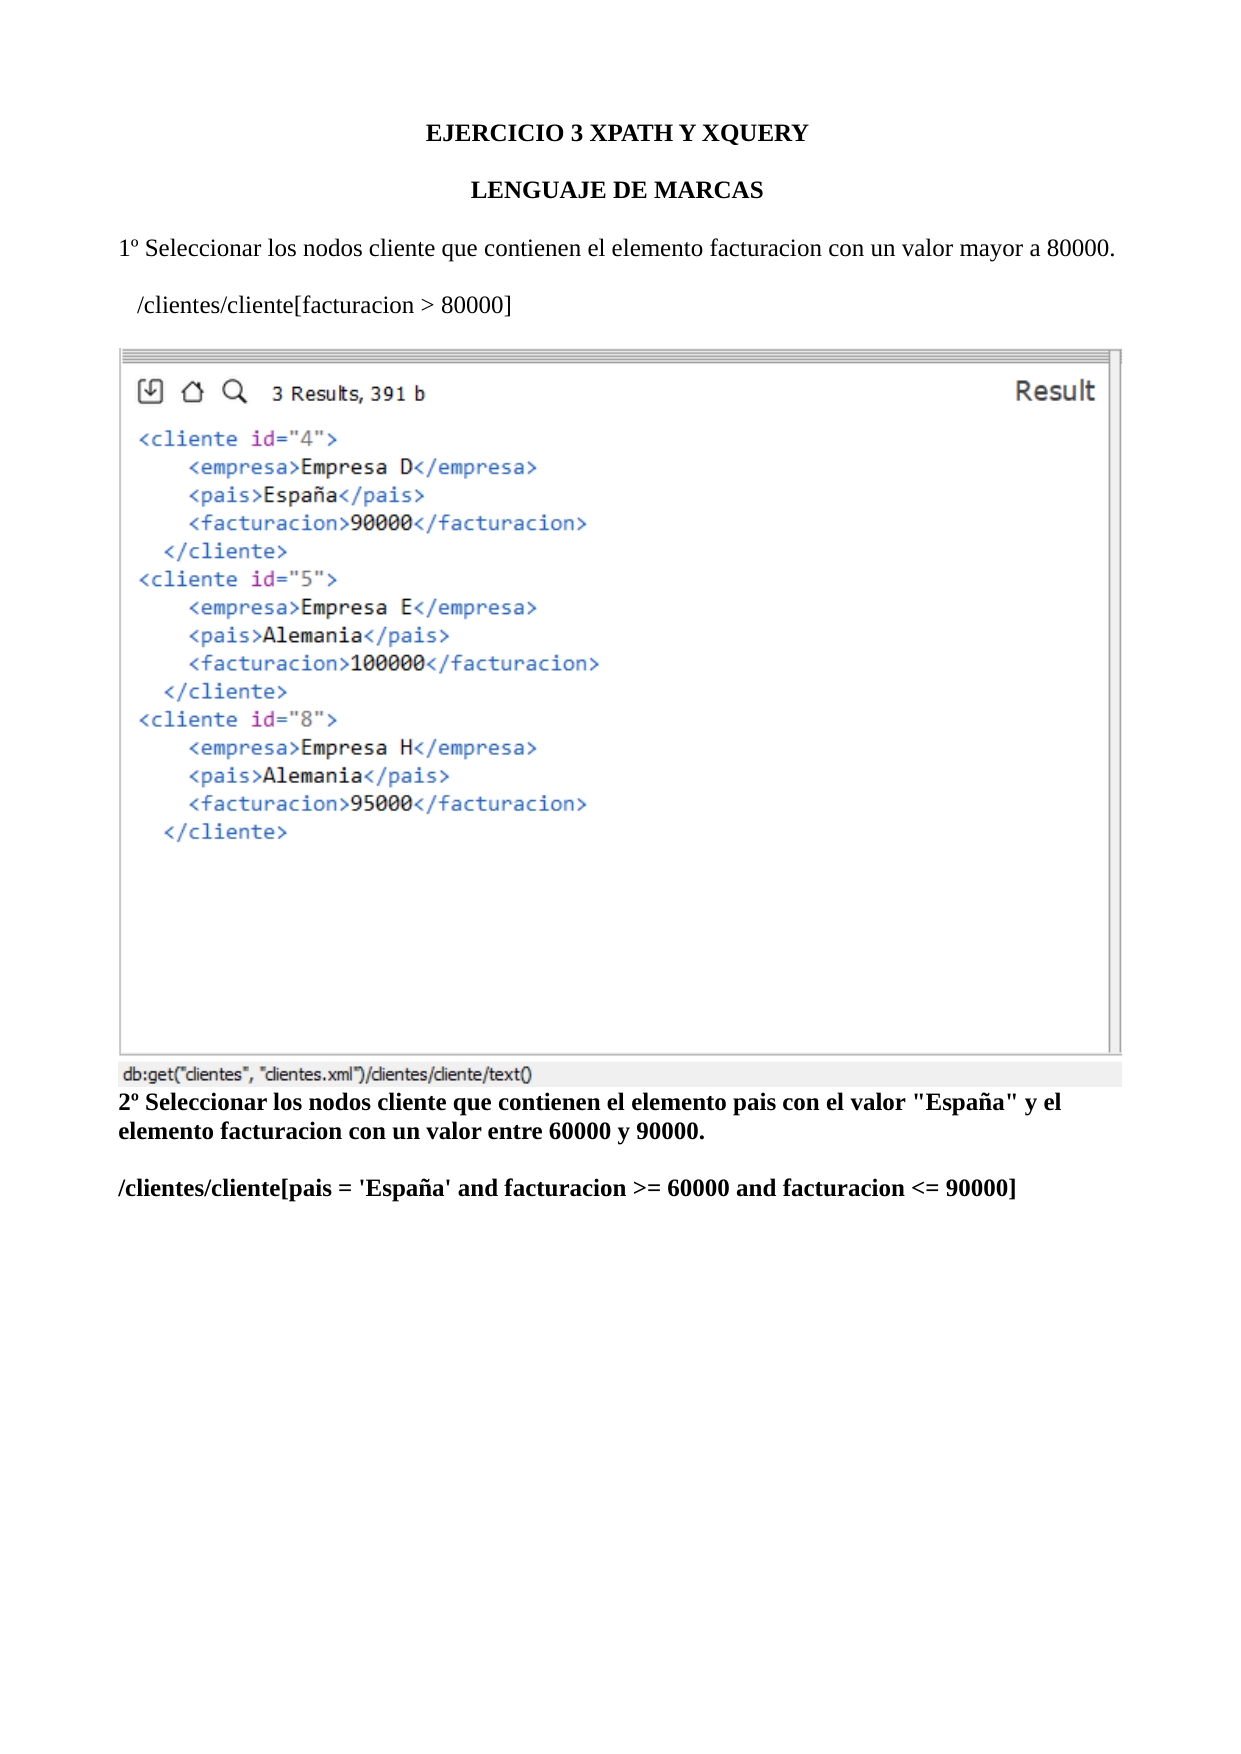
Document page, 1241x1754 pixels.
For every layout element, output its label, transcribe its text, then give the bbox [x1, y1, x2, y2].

text 2º Seleccionar los nodos cliente que contienen el elemento pais con el valor "España" y el elemento facturacion con un valor entre 60000 y 90000. [118, 1087, 1122, 1144]
text 1º Seleccionar los nodos cliente que contienen el elemento facturacion con un valor mayor a 80000. [118, 233, 1122, 262]
text /clientes/cliente[facturacion > 80000] [118, 291, 1122, 319]
text EJERCICIO 3 XPATH Y XQUERY [118, 118, 1122, 147]
picture [118, 348, 1123, 1087]
text /clientes/cliente[pais = 'España' and facturacion >= 60000 and facturacion <= 90000] [118, 1173, 1122, 1202]
text LENGUAJE DE MARCAS [118, 176, 1122, 204]
